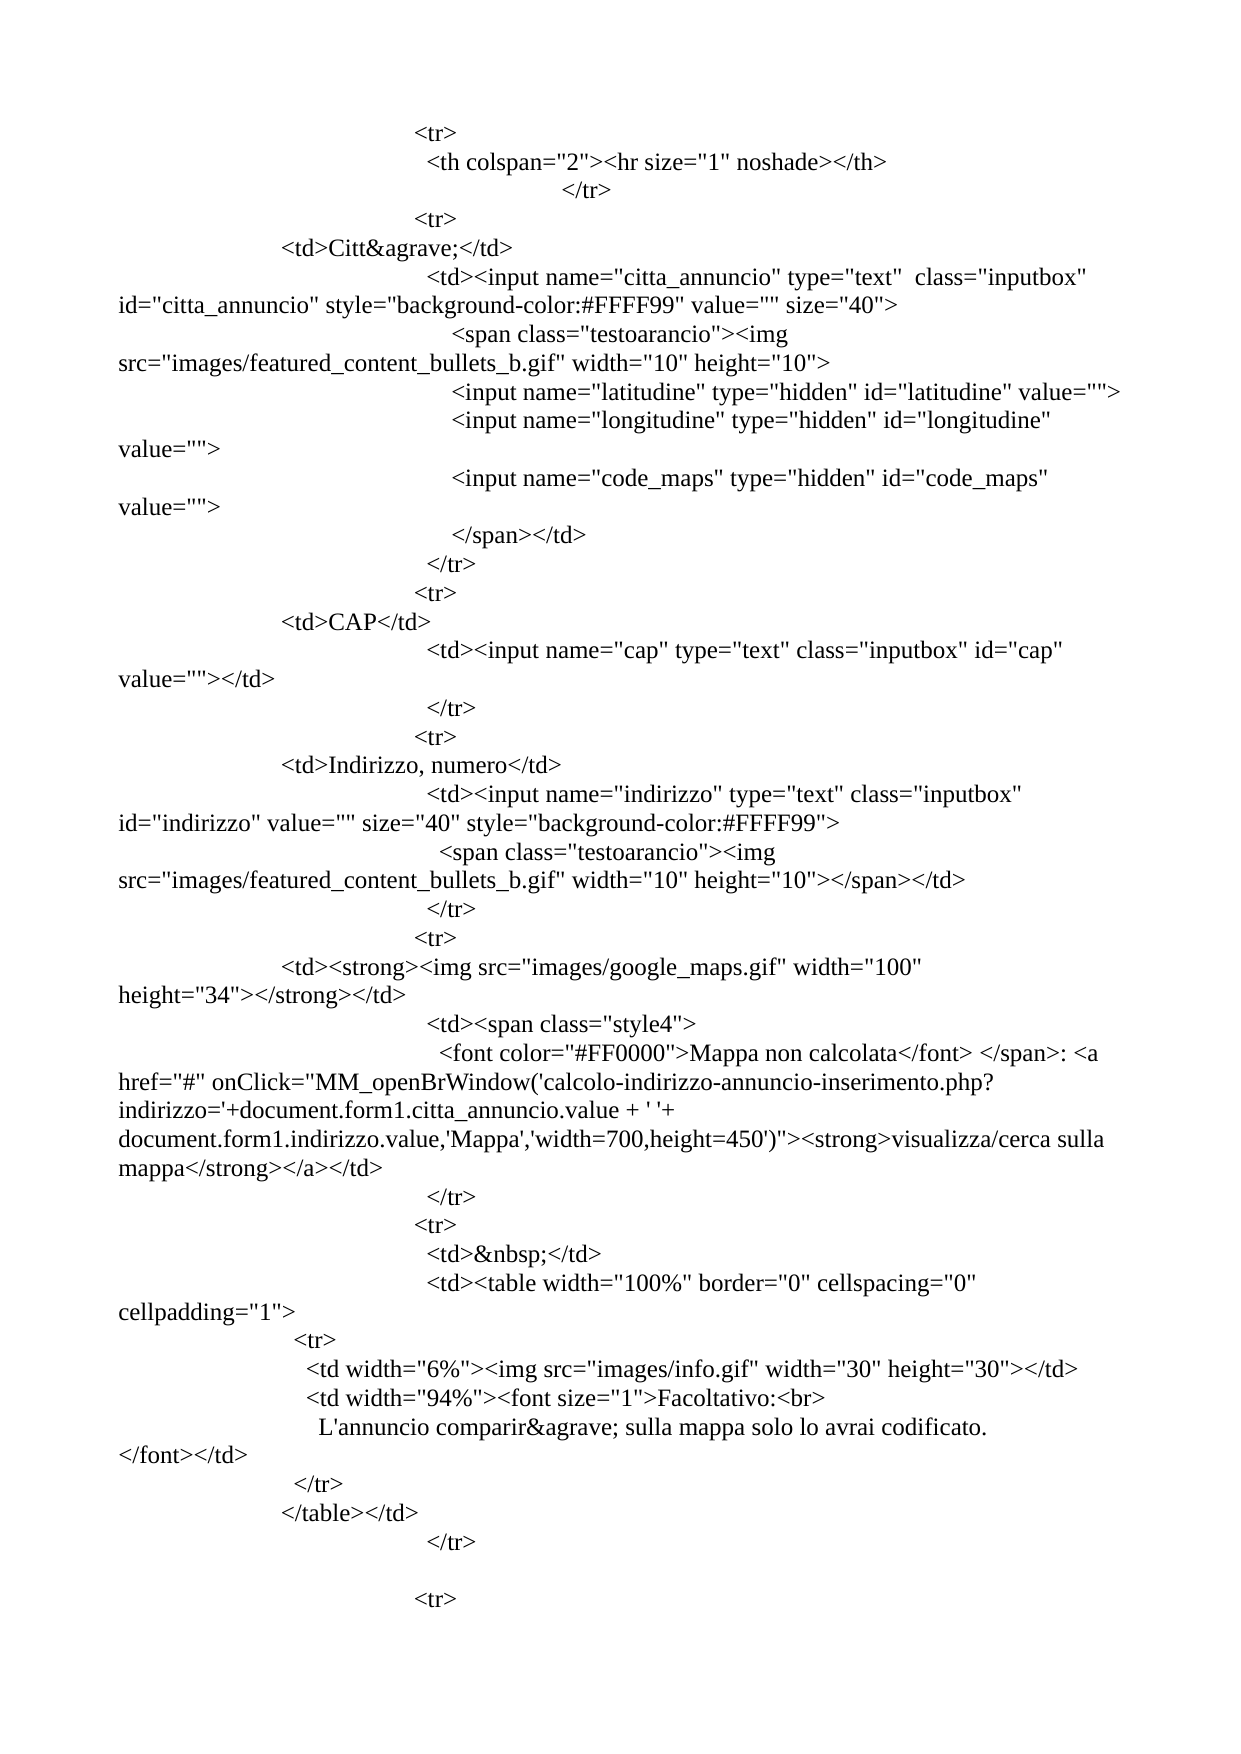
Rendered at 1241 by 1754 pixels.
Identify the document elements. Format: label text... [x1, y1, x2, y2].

text <tr> <th colspan="2"><hr size="1" noshade></th> </tr> <tr> <td>Citt&agrave;</td> <td><input name="citta_annuncio" type="text" class="inputbox" id="citta_annuncio" style="background-color:#FFFF99" value="" size="40"> <span class="testoarancio"><img src="images/featured_content_bullets_b.gif" width="10" height="10"> <input name="latitudine" type="hidden" id="latitudine" value=""> <input name="longitudine" type="hidden" id="longitudine" value=""> <input name="code_maps" type="hidden" id="code_maps" value=""> </span></td> </tr> <tr> <td>CAP</td> <td><input name="cap" type="text" class="inputbox" id="cap" value=""></td> </tr> <tr> <td>Indirizzo, numero</td> <td><input name="indirizzo" type="text" class="inputbox" id="indirizzo" value="" size="40" style="background-color:#FFFF99"> <span class="testoarancio"><img src="images/featured_content_bullets_b.gif" width="10" height="10"></span></td> </tr> <tr> <td><strong><img src="images/google_maps.gif" width="100" height="34"></strong></td> <td><span class="style4"> <font color="#FF0000">Mappa non calcolata</font> </span>: <a href="#" onClick="MM_openBrWindow('calcolo-indirizzo-annuncio-inserimento.php?indirizzo='+document.form1.citta_annuncio.value + ' '+ document.form1.indirizzo.value,'Mappa','width=700,height=450')"><strong>visualizza/cerca sulla mappa</strong></a></td> </tr> <tr> <td>&nbsp;</td> <td><table width="100%" border="0" cellspacing="0" cellpadding="1"> <tr> <td width="6%"><img src="images/info.gif" width="30" height="30"></td> <td width="94%"><font size="1">Facoltativo:<br> L'annuncio comparir&agrave; sulla mappa solo lo avrai codificato. </font></td> </tr> </table></td> </tr> <tr> [118, 118, 1122, 1613]
